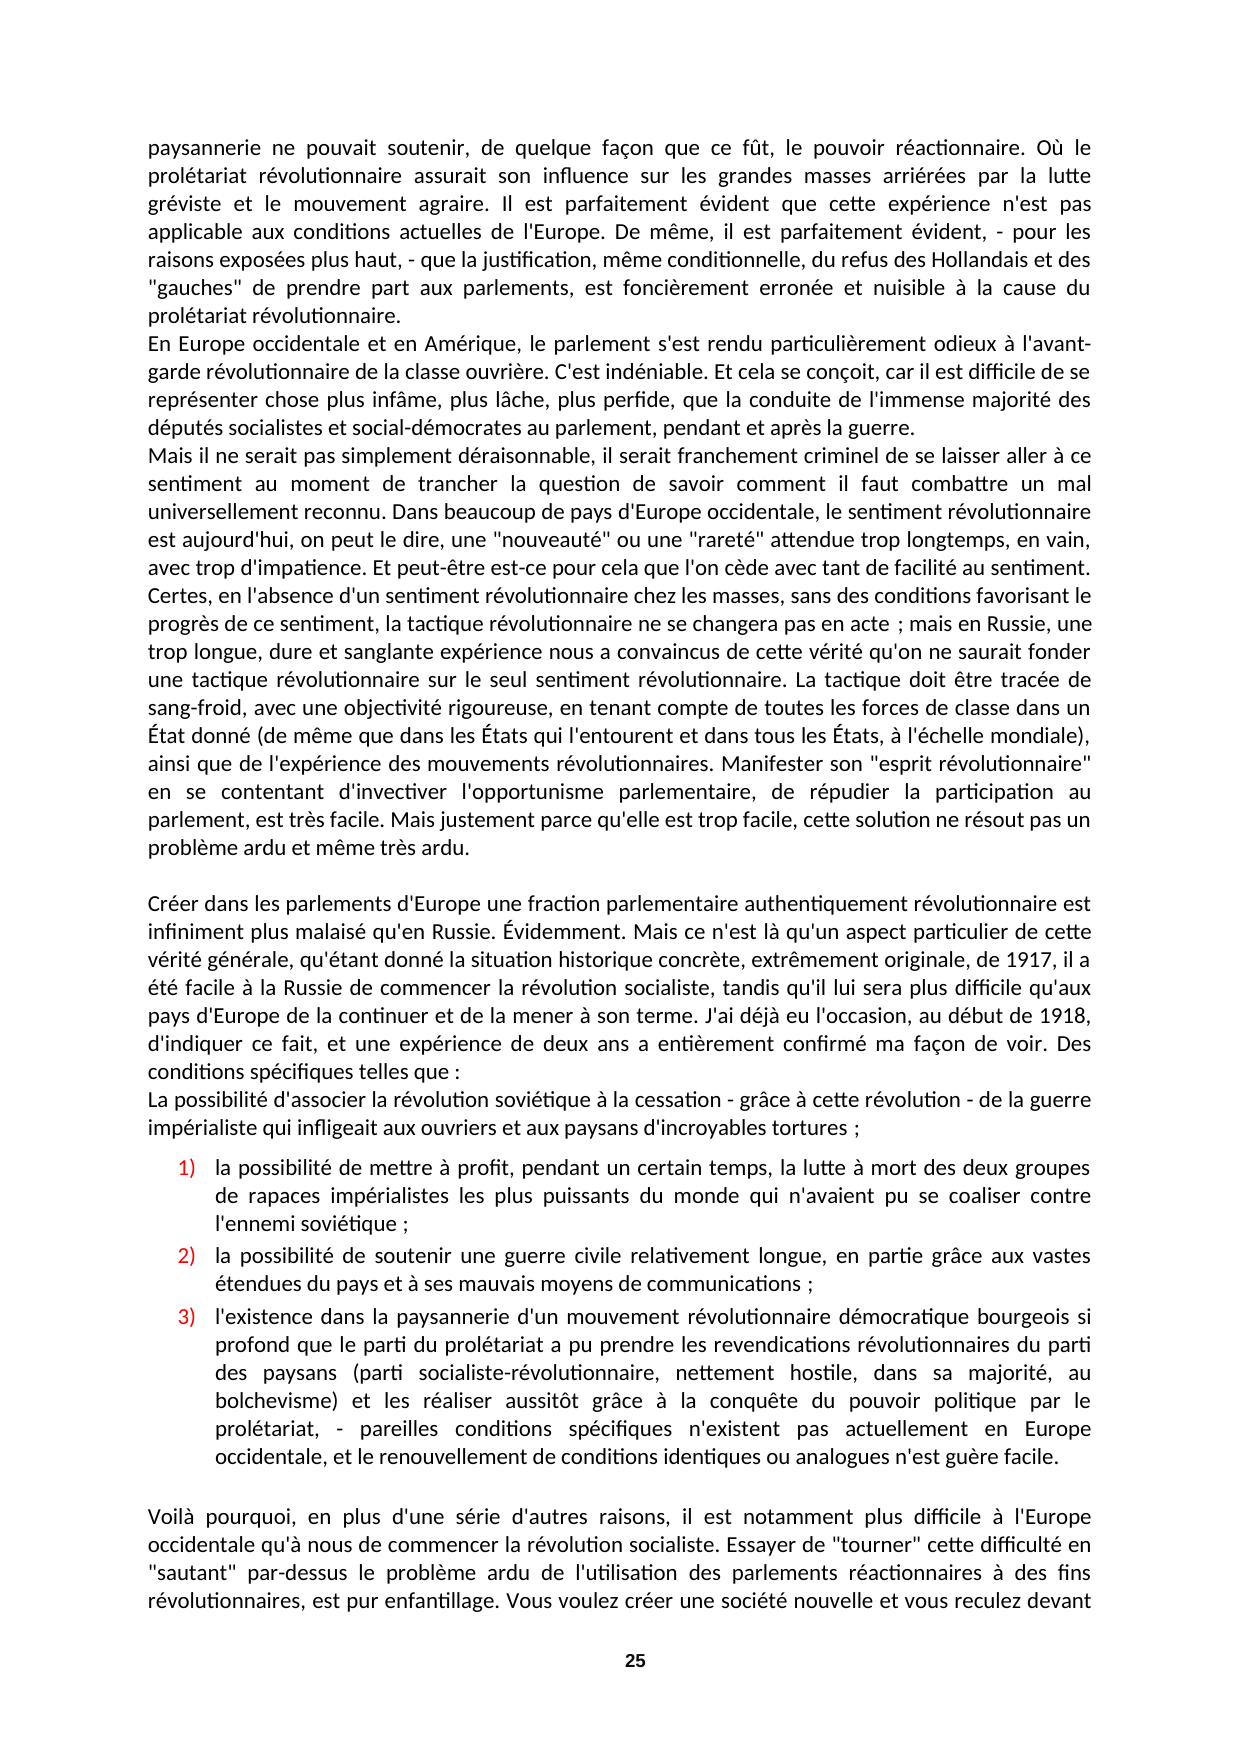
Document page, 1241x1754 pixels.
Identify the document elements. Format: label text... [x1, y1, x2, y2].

text La possibilité d'associer la révolution soviétique à la cessation - grâce à cette révolution - de la guerre impérialiste qui infligeait aux ouvriers et aux paysans d'incroyables tortures ; [148, 1086, 1093, 1142]
text Mais il ne serait pas simplement déraisonnable, il serait franchement criminel de se laisser aller à ce sentiment au moment de trancher la question de savoir comment il faut combattre un mal universellement reconnu. Dans beaucoup de pays d'Europe occidentale, le sentiment révolutionnaire est aujourd'hui, on peut le dire, une "nouveauté" ou une "rareté" attendue trop longtemps, en vain, avec trop d'impatience. Et peut-être est-ce pour cela que l'on cède avec tant de facilité au sentiment. Certes, en l'absence d'un sentiment révolutionnaire chez les masses, sans des conditions favorisant le progrès de ce sentiment, la tactique révolutionnaire ne se changera pas en acte ; mais en Russie, une trop longue, dure et sanglante expérience nous a convaincus de cette vérité qu'on ne saurait fonder une tactique révolutionnaire sur le seul sentiment révolutionnaire. La tactique doit être tracée de sang-froid, avec une objectivité rigoureuse, en tenant compte de toutes les forces de classe dans un État donné (de même que dans les États qui l'entourent et dans tous les États, à l'échelle mondiale), ainsi que de l'expérience des mouvements révolutionnaires. Manifester son "esprit révolutionnaire" en se contentant d'invectiver l'opportunisme parlementaire, de répudier la participation au parlement, est très facile. Mais justement parce qu'elle est trop facile, cette solution ne résout pas un problème ardu et même très ardu. [148, 441, 1093, 861]
list l'existence dans la paysannerie d'un mouvement révolutionnaire démocratique bourgeois si profond que le parti du prolétariat a pu prendre les revendications révolutionnaires du parti des paysans (parti socialiste-révolutionnaire, nettement hostile, dans sa majorité, au bolchevisme) et les réaliser aussitôt grâce à la conquête du pouvoir politique par le prolétariat, - pareilles conditions spécifiques n'existent pas actuellement en Europe occidentale, et le renouvellement de conditions identiques ou analogues n'est guère facile. [177, 1302, 1093, 1470]
text paysannerie ne pouvait soutenir, de quelque façon que ce fût, le pouvoir réactionnaire. Où le prolétariat révolutionnaire assurait son influence sur les grandes masses arriérées par la lutte gréviste et le mouvement agraire. Il est parfaitement évident que cette expérience n'est pas applicable aux conditions actuelles de l'Europe. De même, il est parfaitement évident, - pour les raisons exposées plus haut, - que la justification, même conditionnelle, du refus des Hollandais et des "gauches" de prendre part aux parlements, est foncièrement erronée et nuisible à la cause du prolétariat révolutionnaire. [148, 133, 1093, 329]
list la possibilité de mettre à profit, pendant un certain temps, la lutte à mort des deux groupes de rapaces impérialistes les plus puissants du monde qui n'avaient pu se coaliser contre l'ennemi soviétique ; [177, 1153, 1093, 1237]
text Voilà pourquoi, en plus d'une série d'autres raisons, il est notamment plus difficile à l'Europe occidentale qu'à nous de commencer la révolution socialiste. Essayer de "tourner" cette difficulté en "sautant" par-dessus le problème ardu de l'utilisation des parlements réactionnaires à des fins révolutionnaires, est pur enfantillage. Vous voulez créer une société nouvelle et vous reculez devant [148, 1502, 1093, 1614]
text En Europe occidentale et en Amérique, le parlement s'est rendu particulièrement odieux à l'avant-garde révolutionnaire de la classe ouvrière. C'est indéniable. Et cela se conçoit, car il est difficile de se représenter chose plus infâme, plus lâche, plus perfide, que la conduite de l'immense majorité des députés socialistes et social-démocrates au parlement, pendant et après la guerre. [148, 329, 1093, 441]
list la possibilité de soutenir une guerre civile relativement longue, en partie grâce aux vastes étendues du pays et à ses mauvais moyens de communications ; [177, 1242, 1093, 1298]
text Créer dans les parlements d'Europe une fraction parlementaire authentiquement révolutionnaire est infiniment plus malaisé qu'en Russie. Évidemment. Mais ce n'est là qu'un aspect particulier de cette vérité générale, qu'étant donné la situation historique concrète, extrêmement originale, de 1917, il a été facile à la Russie de commencer la révolution socialiste, tandis qu'il lui sera plus difficile qu'aux pays d'Europe de la continuer et de la mener à son terme. J'ai déjà eu l'occasion, au début de 1918, d'indiquer ce fait, et une expérience de deux ans a entièrement confirmé ma façon de voir. Des conditions spécifiques telles que : [148, 889, 1093, 1086]
